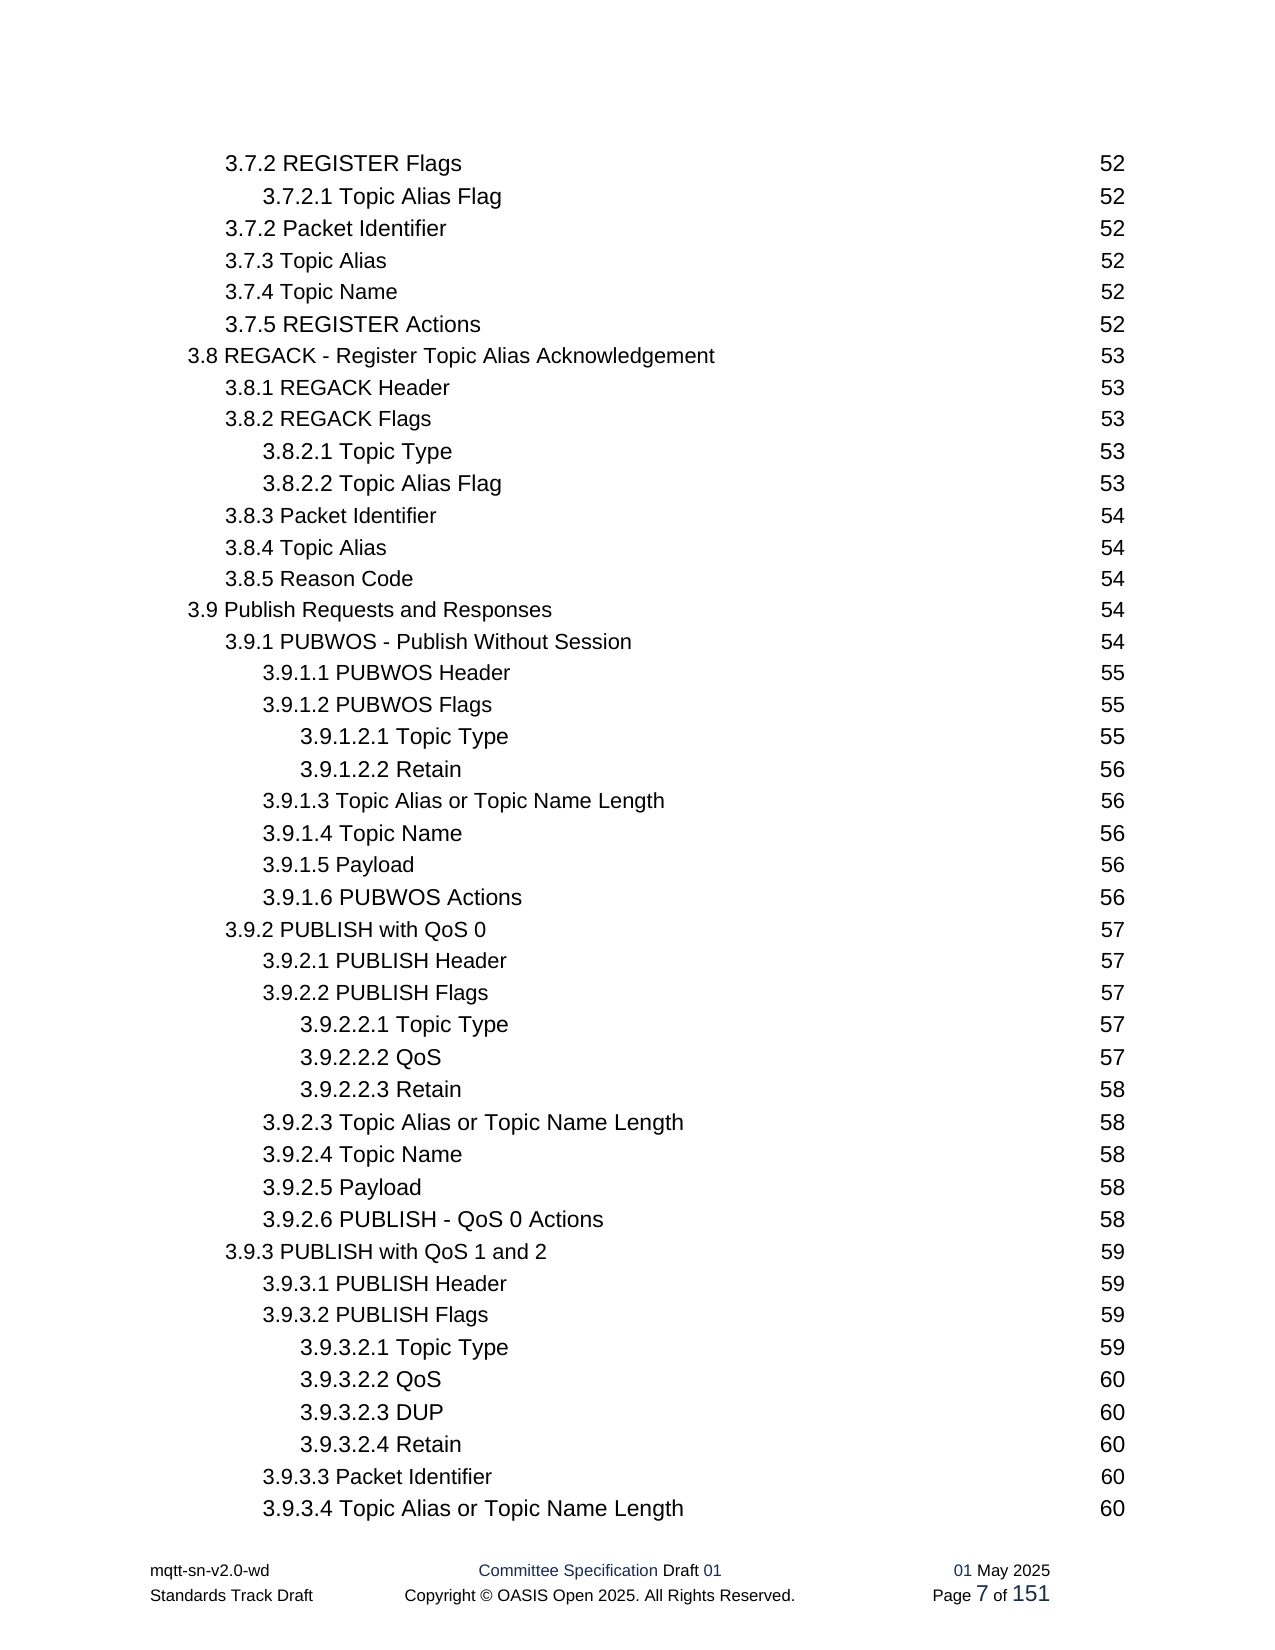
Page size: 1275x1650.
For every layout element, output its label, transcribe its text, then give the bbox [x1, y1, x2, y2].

text 3.9 Publish Requests and Responses 54 [187, 597, 1125, 622]
text 3.7.5 REGISTER Actions 52 [225, 311, 1125, 337]
text 3.9.2.5 Payload 58 [262, 1174, 1125, 1200]
text 3.9.1.2.1 Topic Type 55 [300, 723, 1125, 749]
text 3.9.1.2 PUBWOS Flags 55 [262, 692, 1125, 717]
text 3.7.3 Topic Alias 52 [225, 248, 1125, 273]
text 3.9.3.2.3 DUP 60 [300, 1399, 1125, 1425]
text 3.9.3.1 PUBLISH Header 59 [262, 1271, 1125, 1296]
text 3.9.1.2.2 Retain 56 [300, 756, 1125, 782]
text 3.7.2.1 Topic Alias Flag 52 [262, 183, 1125, 209]
text 3.8.4 Topic Alias 54 [225, 534, 1125, 559]
text 3.9.1.4 Topic Name 56 [262, 820, 1125, 846]
text 3.8.2 REGACK Flags 53 [225, 406, 1125, 431]
text 3.9.3.2 PUBLISH Flags 59 [262, 1302, 1125, 1327]
text 3.8.2.2 Topic Alias Flag 53 [262, 470, 1125, 497]
text 3.7.2 Packet Identifier 52 [225, 215, 1125, 242]
text 3.9.3.2.2 QoS 60 [300, 1366, 1125, 1392]
text 3.9.1.6 PUBWOS Actions 56 [262, 884, 1125, 910]
text 3.9.3.2.1 Topic Type 59 [300, 1333, 1125, 1360]
text 3.7.2 REGISTER Flags 52 [225, 150, 1125, 176]
text 3.9.2.4 Topic Name 58 [262, 1141, 1125, 1168]
text 3.8.5 Reason Code 54 [225, 566, 1125, 591]
text 3.9.1.5 Payload 56 [262, 852, 1125, 878]
text 3.9.1 PUBWOS - Publish Without Session 54 [225, 629, 1125, 654]
text 3.9.2.2 PUBLISH Flags 57 [262, 979, 1125, 1004]
text 3.9.3.4 Topic Alias or Topic Name Length 60 [262, 1495, 1125, 1522]
text 3.9.1.3 Topic Alias or Topic Name Length 56 [262, 788, 1125, 813]
text 3.9.3.3 Packet Identifier 60 [262, 1464, 1125, 1489]
text 3.9.2.2.3 Retain 58 [300, 1076, 1125, 1102]
text 3.9.2.1 PUBLISH Header 57 [262, 948, 1125, 973]
text 3.9.3.2.4 Retain 60 [300, 1431, 1125, 1458]
text 3.7.4 Topic Name 52 [225, 279, 1125, 304]
text 3.8.1 REGACK Header 53 [225, 375, 1125, 400]
text 3.9.1.1 PUBWOS Header 55 [262, 660, 1125, 685]
text 3.8.2.1 Topic Type 53 [262, 438, 1125, 464]
text 3.9.2.2.2 QoS 57 [300, 1043, 1125, 1070]
text 3.9.3 PUBLISH with QoS 1 and 2 59 [225, 1239, 1125, 1264]
text 3.8.3 Packet Identifier 54 [225, 503, 1125, 528]
text 3.8 REGACK - Register Topic Alias Acknowledgement 53 [187, 343, 1125, 368]
text 3.9.2.2.1 Topic Type 57 [300, 1011, 1125, 1037]
text 3.9.2.6 PUBLISH - QoS 0 Actions 58 [262, 1206, 1125, 1233]
text 3.9.2.3 Topic Alias or Topic Name Length 58 [262, 1109, 1125, 1135]
text 3.9.2 PUBLISH with QoS 0 57 [225, 916, 1125, 942]
